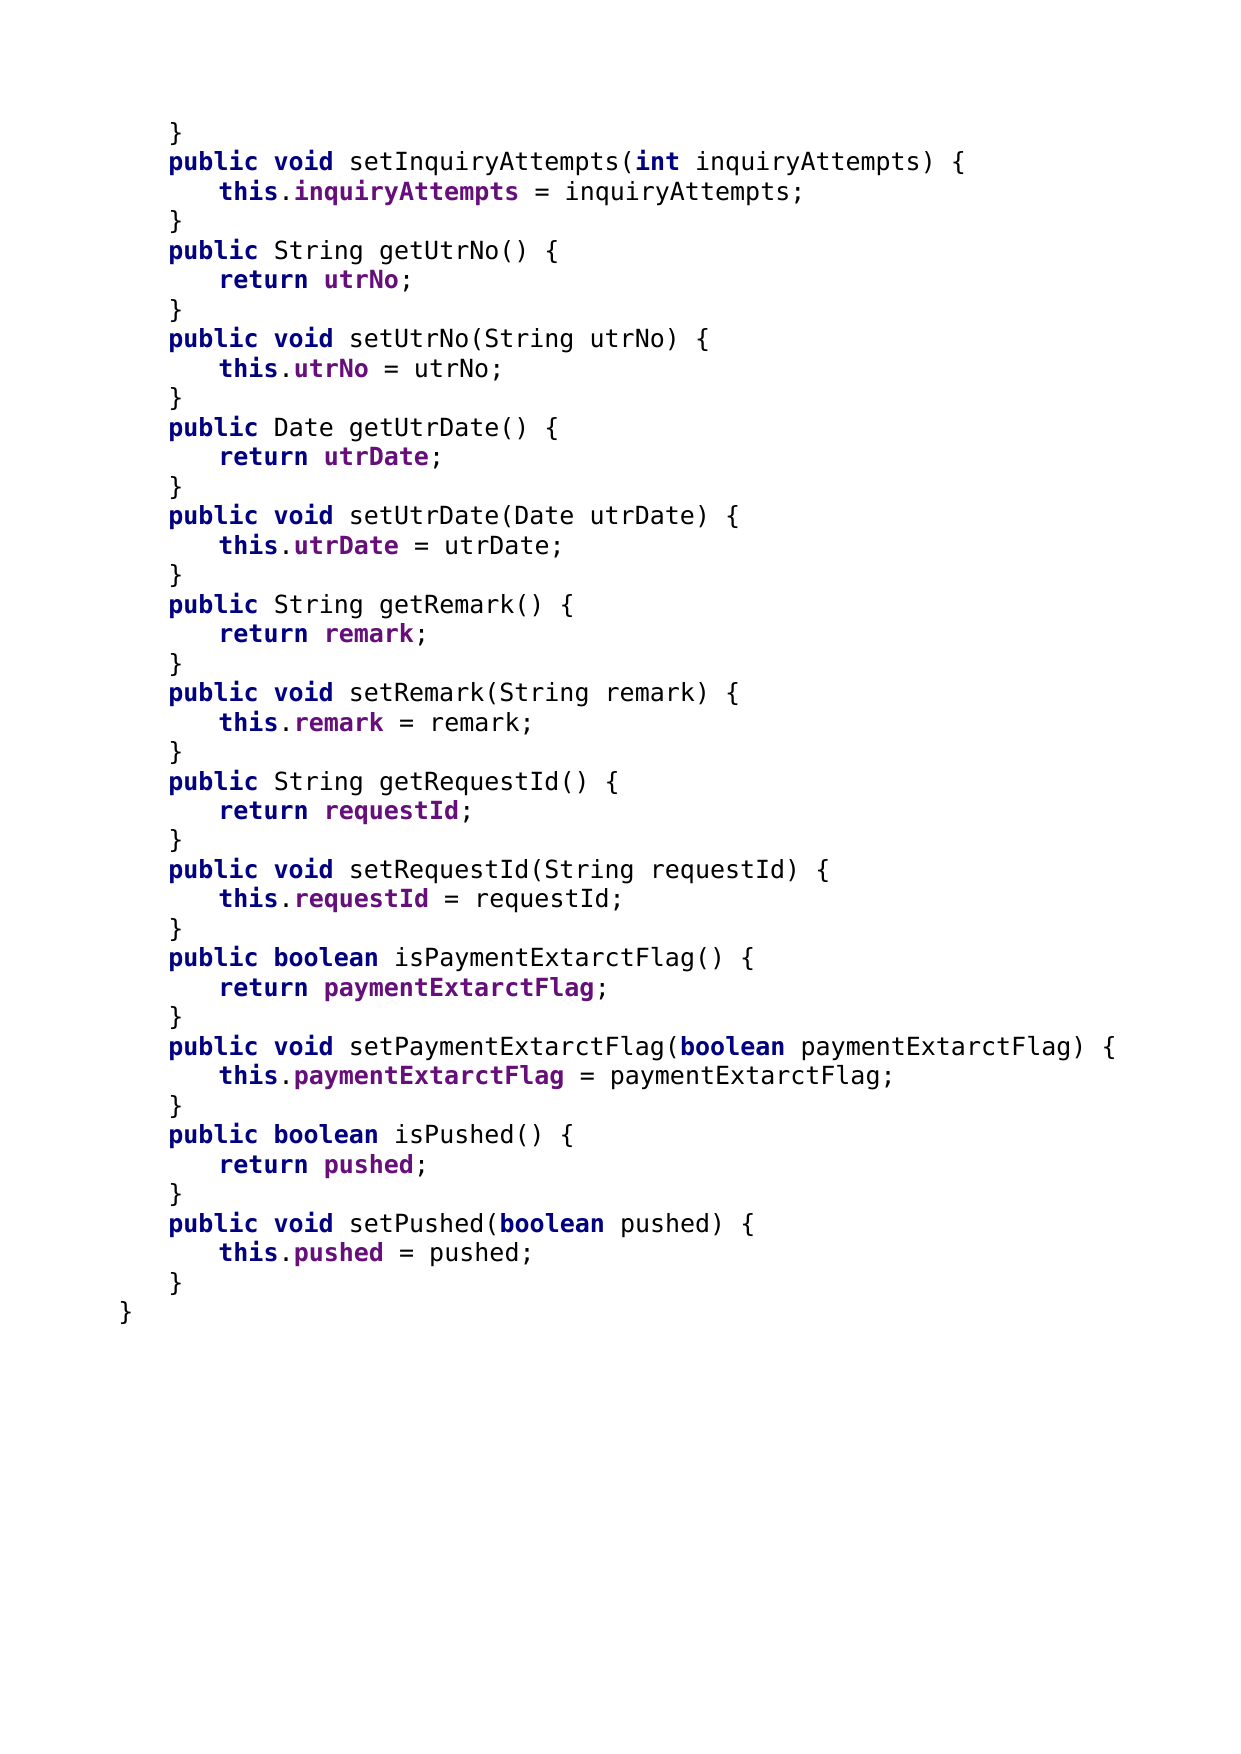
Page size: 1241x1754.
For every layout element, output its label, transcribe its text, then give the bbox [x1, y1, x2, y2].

text } [118, 383, 1122, 413]
text } [118, 118, 1122, 148]
text } [118, 649, 1122, 678]
text } [118, 914, 1122, 943]
text return requestId; [118, 796, 1122, 826]
text return paymentExtarctFlag; [118, 973, 1122, 1002]
text public void setInquiryAttempts(int inquiryAttempts) { [118, 148, 1122, 177]
text this.paymentExtarctFlag = paymentExtarctFlag; [118, 1061, 1122, 1091]
text public String getRemark() { [118, 590, 1122, 619]
text this.pushed = pushed; [118, 1238, 1122, 1268]
text public void setUtrDate(Date utrDate) { [118, 501, 1122, 531]
text this.requestId = requestId; [118, 884, 1122, 914]
text public void setRequestId(String requestId) { [118, 855, 1122, 884]
text return utrDate; [118, 442, 1122, 472]
text public void setRemark(String remark) { [118, 678, 1122, 708]
text public void setPushed(boolean pushed) { [118, 1209, 1122, 1238]
text public void setPaymentExtarctFlag(boolean paymentExtarctFlag) { [118, 1032, 1122, 1061]
text } [118, 295, 1122, 324]
text } [118, 207, 1122, 236]
text this.inquiryAttempts = inquiryAttempts; [118, 177, 1122, 207]
text } [118, 1268, 1122, 1297]
text } [118, 1091, 1122, 1120]
text return utrNo; [118, 266, 1122, 295]
text public String getUtrNo() { [118, 236, 1122, 266]
text } [118, 560, 1122, 590]
text this.remark = remark; [118, 708, 1122, 737]
text } [118, 826, 1122, 855]
text } [118, 1297, 1122, 1326]
text public boolean isPaymentExtarctFlag() { [118, 943, 1122, 973]
text public Date getUtrDate() { [118, 413, 1122, 442]
text } [118, 1002, 1122, 1032]
text return remark; [118, 619, 1122, 649]
text this.utrDate = utrDate; [118, 531, 1122, 560]
text this.utrNo = utrNo; [118, 354, 1122, 383]
text return pushed; [118, 1150, 1122, 1179]
text public boolean isPushed() { [118, 1120, 1122, 1150]
text public String getRequestId() { [118, 767, 1122, 796]
text } [118, 1179, 1122, 1209]
text public void setUtrNo(String utrNo) { [118, 324, 1122, 354]
text } [118, 472, 1122, 501]
text } [118, 737, 1122, 767]
